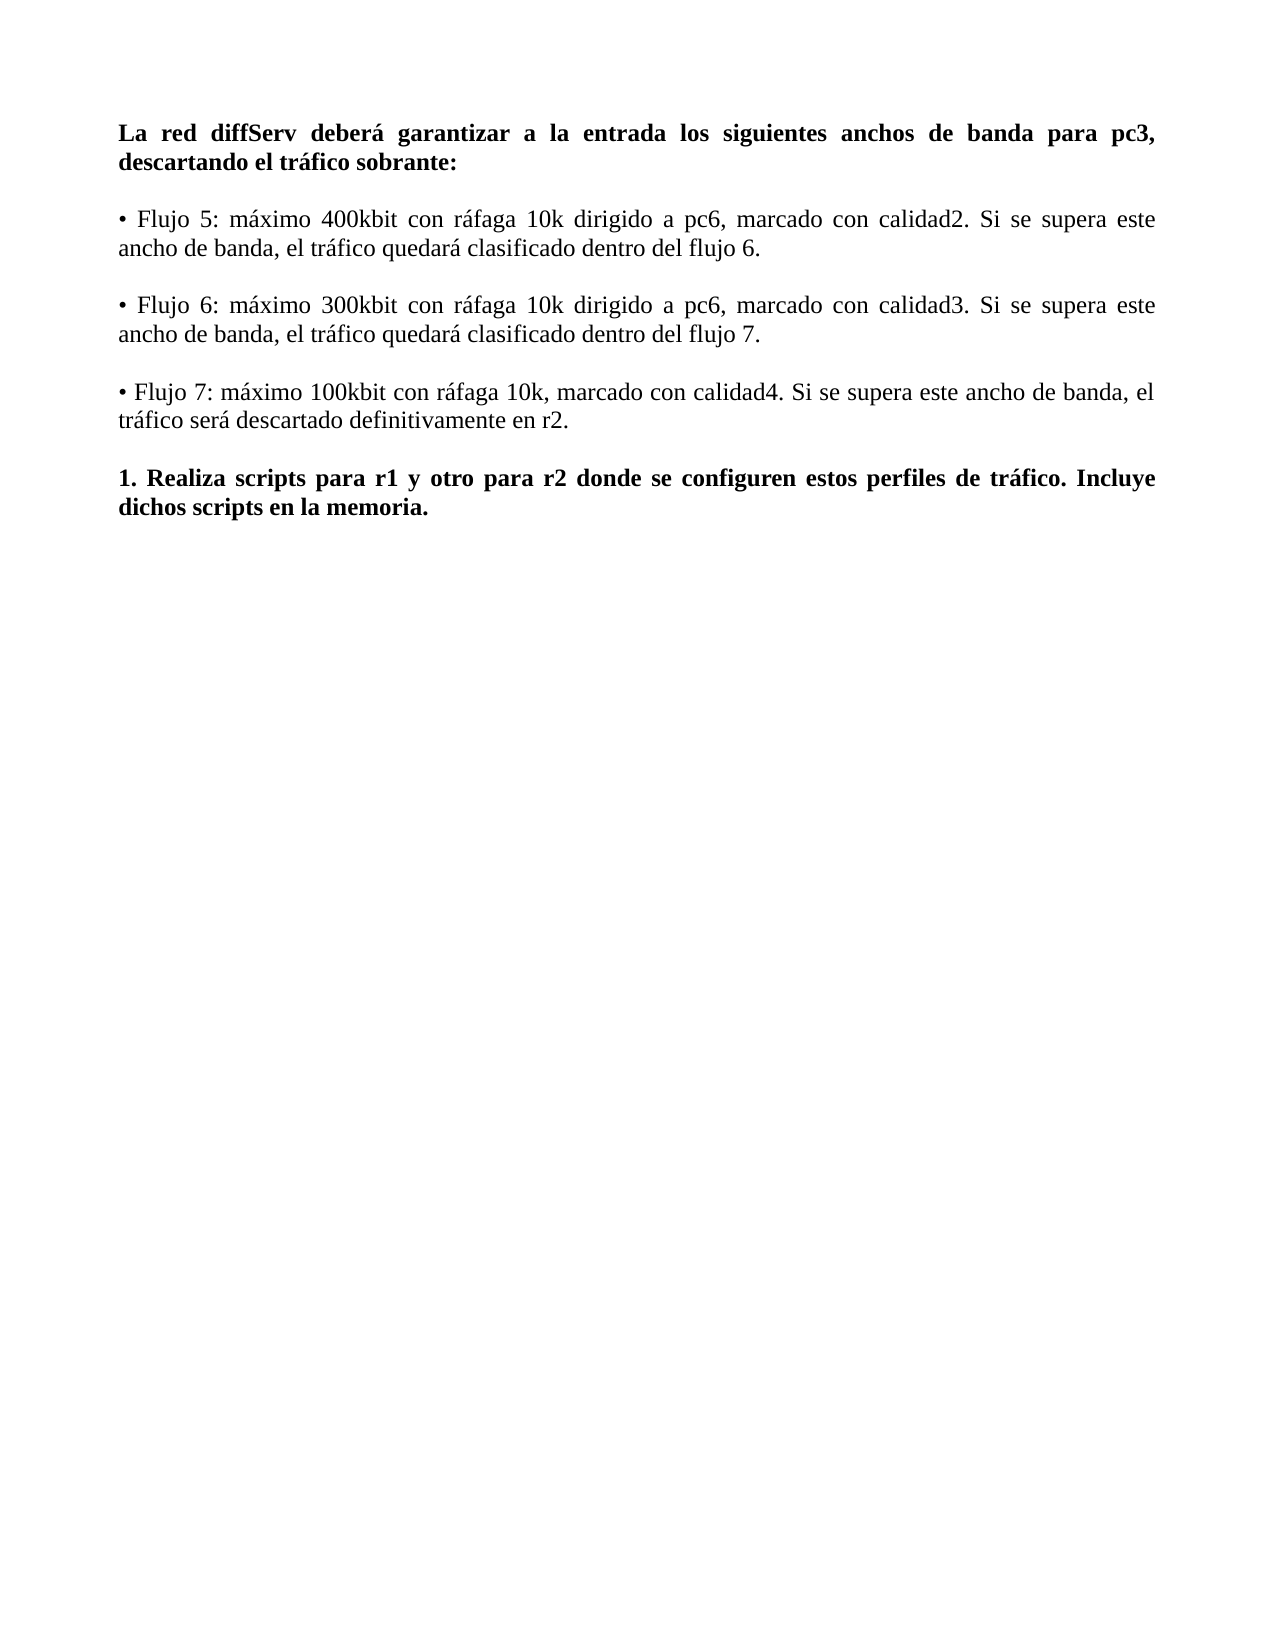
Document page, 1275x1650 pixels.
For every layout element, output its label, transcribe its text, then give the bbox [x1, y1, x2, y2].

text • Flujo 7: máximo 100kbit con ráfaga 10k, marcado con calidad4. Si se supera este ancho de banda, el tráfico será descartado definitivamente en r2. [118, 377, 1157, 434]
text • Flujo 6: máximo 300kbit con ráfaga 10k dirigido a pc6, marcado con calidad3. Si se supera este ancho de banda, el tráfico quedará clasificado dentro del flujo 7. [118, 291, 1157, 348]
text La red diffServ deberá garantizar a la entrada los siguientes anchos de banda para pc3, descartando el tráfico sobrante: [118, 118, 1157, 176]
text 1. Realiza scripts para r1 y otro para r2 donde se configuren estos perfiles de tráfico. Incluye dichos scripts en la memoria. [118, 463, 1157, 521]
text • Flujo 5: máximo 400kbit con ráfaga 10k dirigido a pc6, marcado con calidad2. Si se supera este ancho de banda, el tráfico quedará clasificado dentro del flujo 6. [118, 204, 1157, 262]
